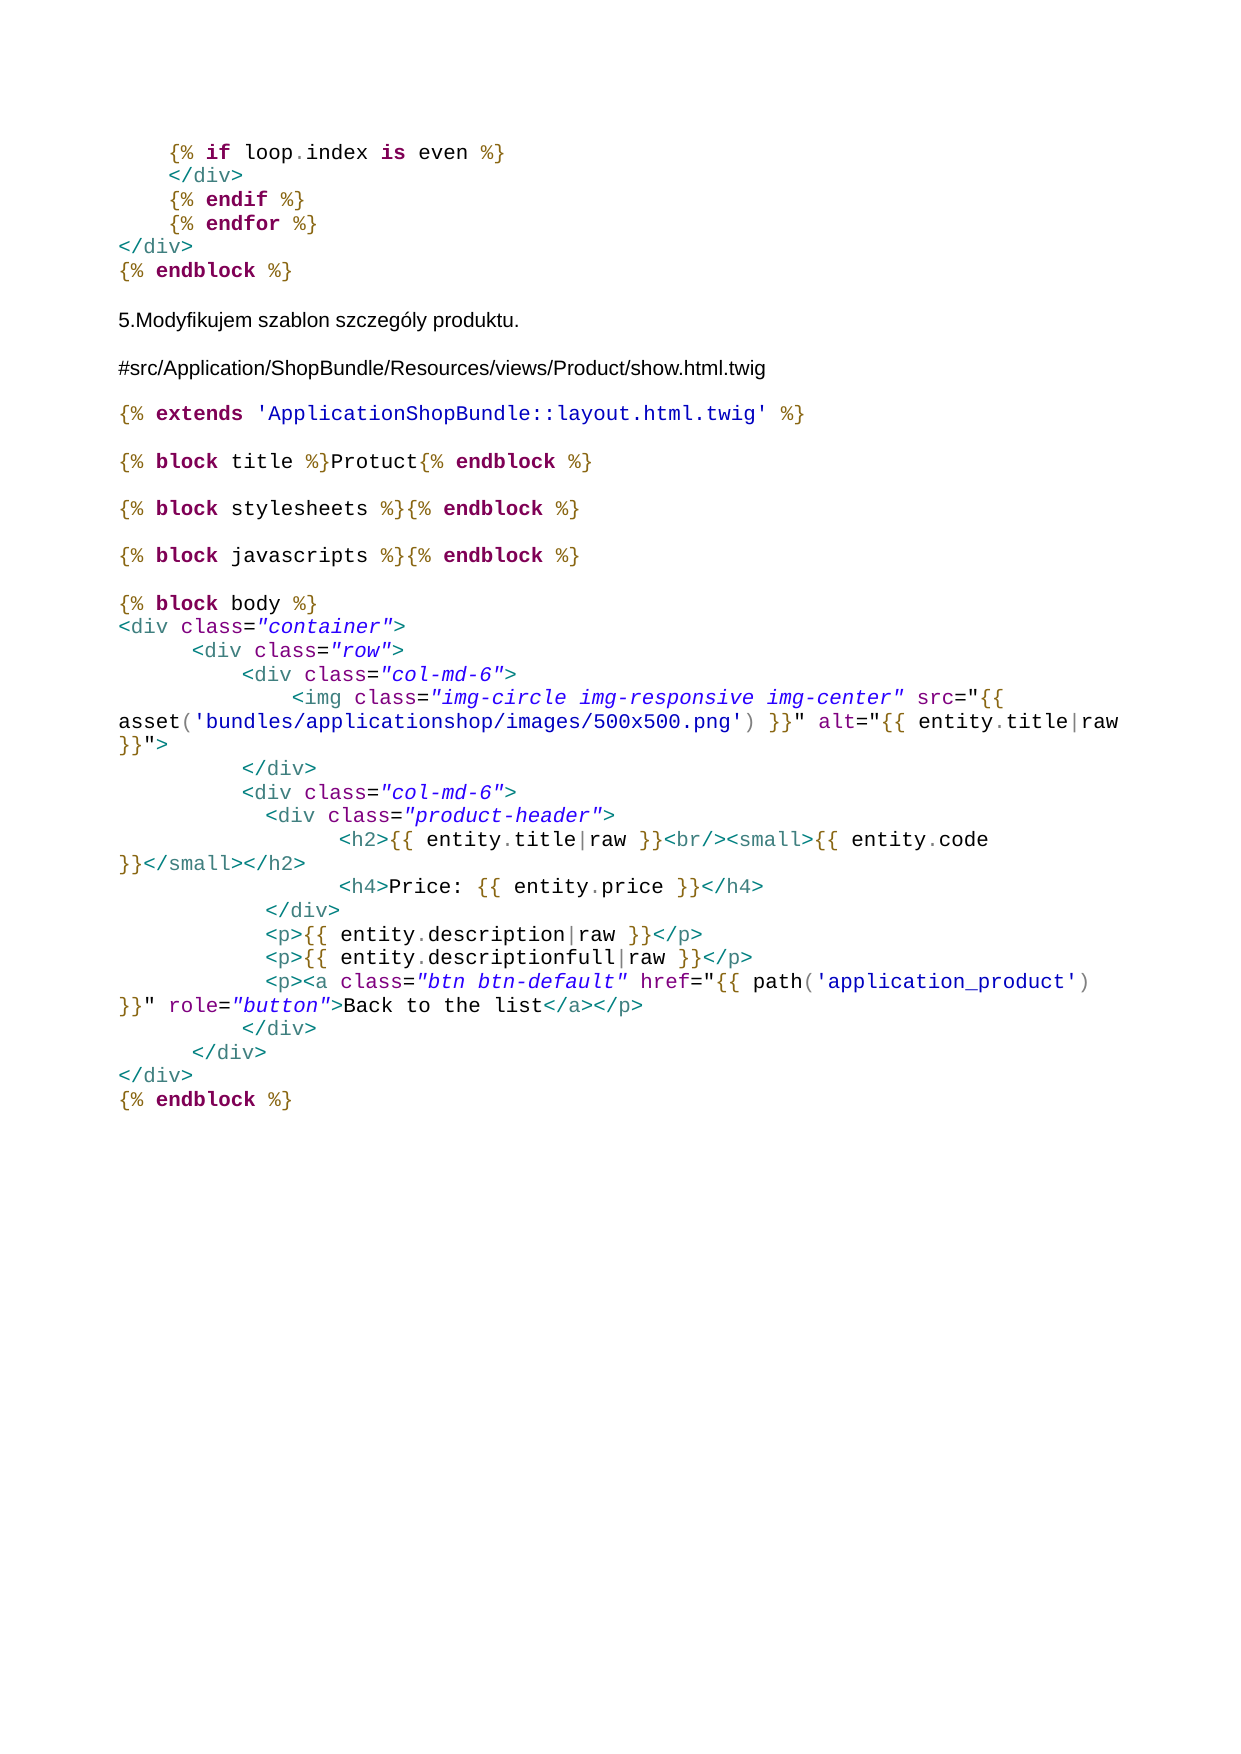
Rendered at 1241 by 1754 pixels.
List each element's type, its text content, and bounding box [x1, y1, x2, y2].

text <div class="col-md-6"> [118, 782, 1122, 805]
text <h4>Price: {{ entity.price }}</h4> [118, 876, 1122, 900]
text #src/Application/ShopBundle/Resources/views/Product/show.html.twig [118, 356, 1122, 379]
text </div> [118, 236, 1122, 260]
text <div class="row"> [118, 640, 1122, 663]
text </div> [118, 1018, 1122, 1042]
text {% endblock %} [118, 260, 1122, 284]
text </div> [118, 758, 1122, 782]
text {% block stylesheets %}{% endblock %} [118, 498, 1122, 522]
text {% if loop.index is even %} [118, 142, 1122, 165]
text <h2>{{ entity.title|raw }}<br/><small>{{ entity.code }}</small></h2> [118, 829, 1122, 876]
text <div class="container"> [118, 616, 1122, 640]
text <p>{{ entity.descriptionfull|raw }}</p> [118, 947, 1122, 971]
text </div> [118, 1042, 1122, 1066]
text <img class="img-circle img-responsive img-center" src="{{ asset('bundles/applicationshop/images/500x500.png') }}" alt="{{ entity.title|raw }}"> [118, 687, 1122, 758]
text <div class="col-md-6"> [118, 663, 1122, 687]
text <p>{{ entity.description|raw }}</p> [118, 924, 1122, 947]
text {% block title %}Protuct{% endblock %} [118, 451, 1122, 474]
text </div> [118, 165, 1122, 189]
text {% extends 'ApplicationShopBundle::layout.html.twig' %} [118, 403, 1122, 427]
text </div> [118, 900, 1122, 924]
text <div class="product-header"> [118, 805, 1122, 829]
text {% endfor %} [118, 213, 1122, 236]
text {% endblock %} [118, 1089, 1122, 1113]
text 5.Modyfikujem szablon szczególy produktu. [118, 308, 1122, 332]
text {% block javascripts %}{% endblock %} [118, 545, 1122, 569]
text {% endif %} [118, 189, 1122, 213]
text <p><a class="btn btn-default" href="{{ path('application_product') }}" role="button">Back to the list</a></p> [118, 971, 1122, 1018]
text </div> [118, 1066, 1122, 1089]
text {% block body %} [118, 593, 1122, 616]
